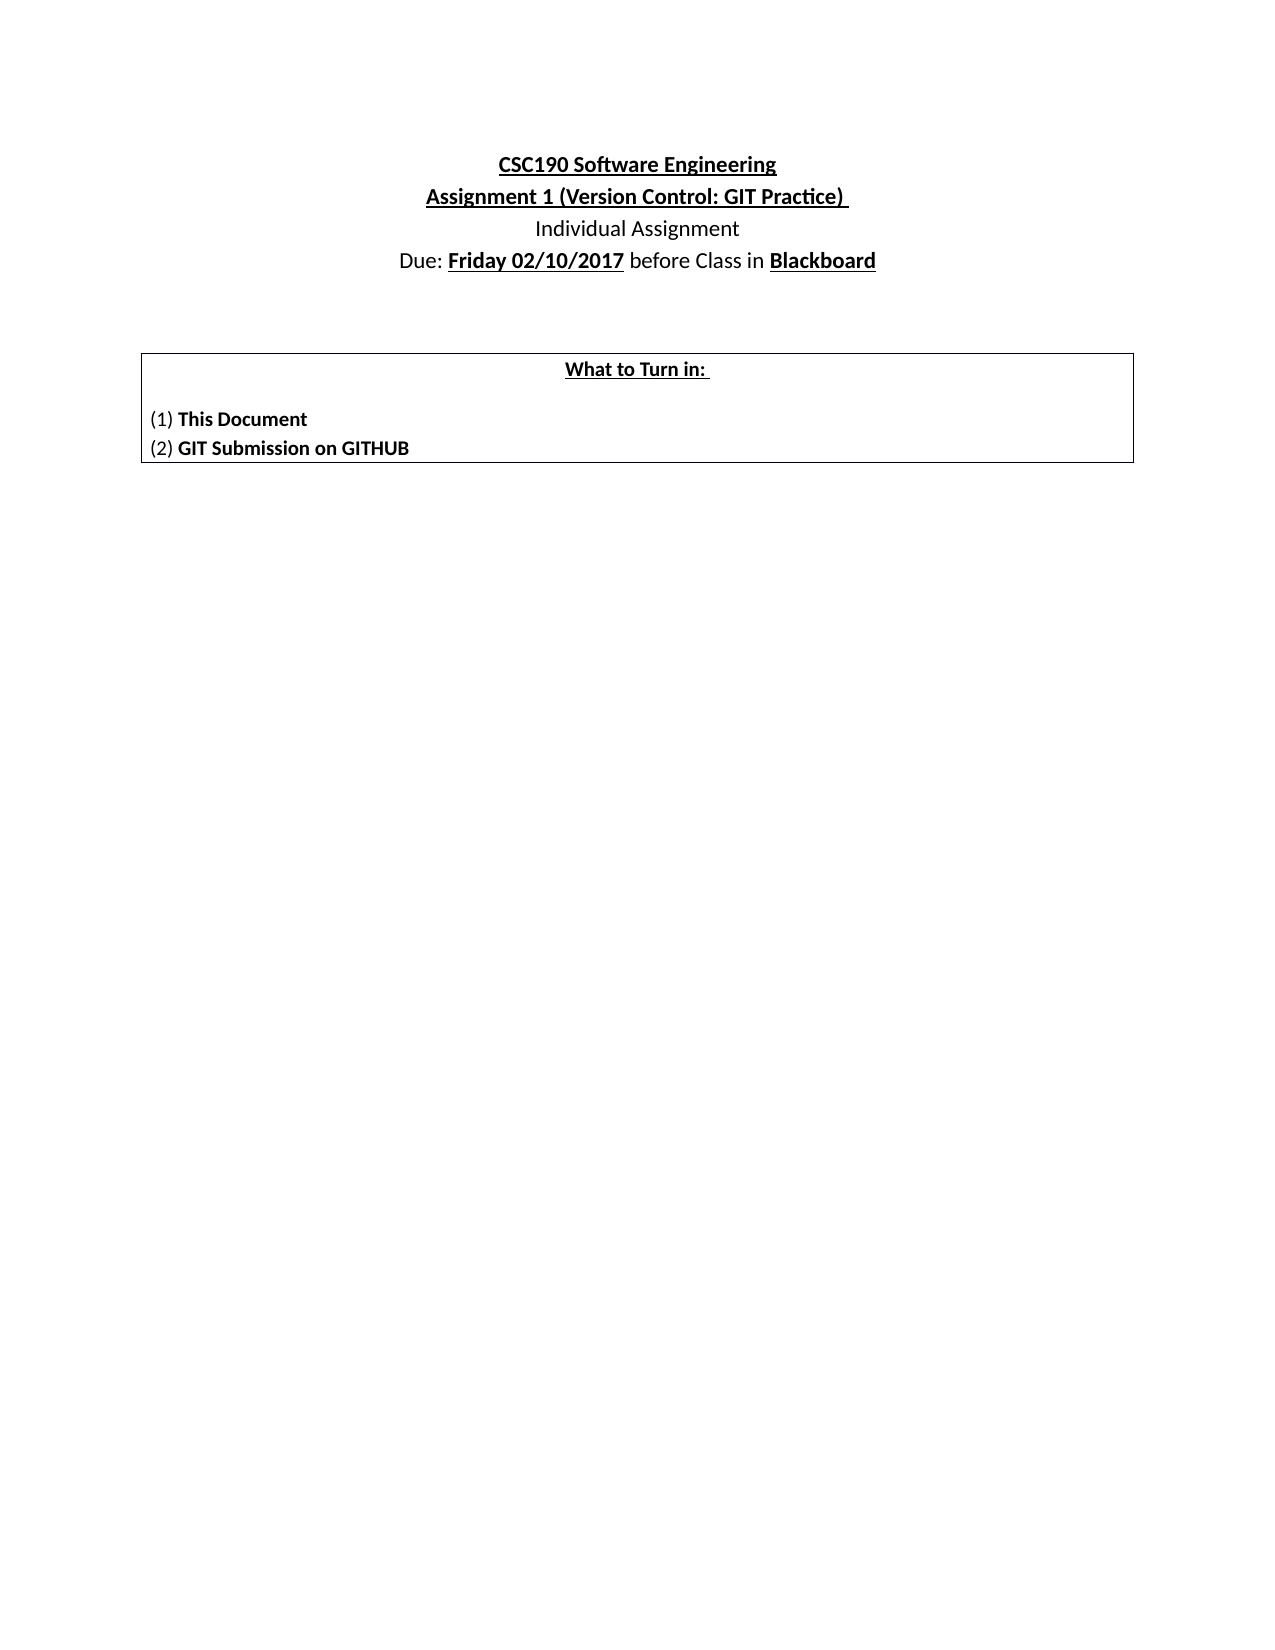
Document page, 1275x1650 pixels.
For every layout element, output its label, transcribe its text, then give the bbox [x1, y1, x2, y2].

text CSC190 Software Engineering Assignment 1 (Version Control: GIT Practice) Individual Assignment Due: Friday 02/10/2017 before Class in Blackboard [150, 150, 1125, 274]
text What to Turn in: [142, 354, 1133, 381]
text (1) This Document (2) GIT Submission on GITHUB [142, 403, 1133, 462]
